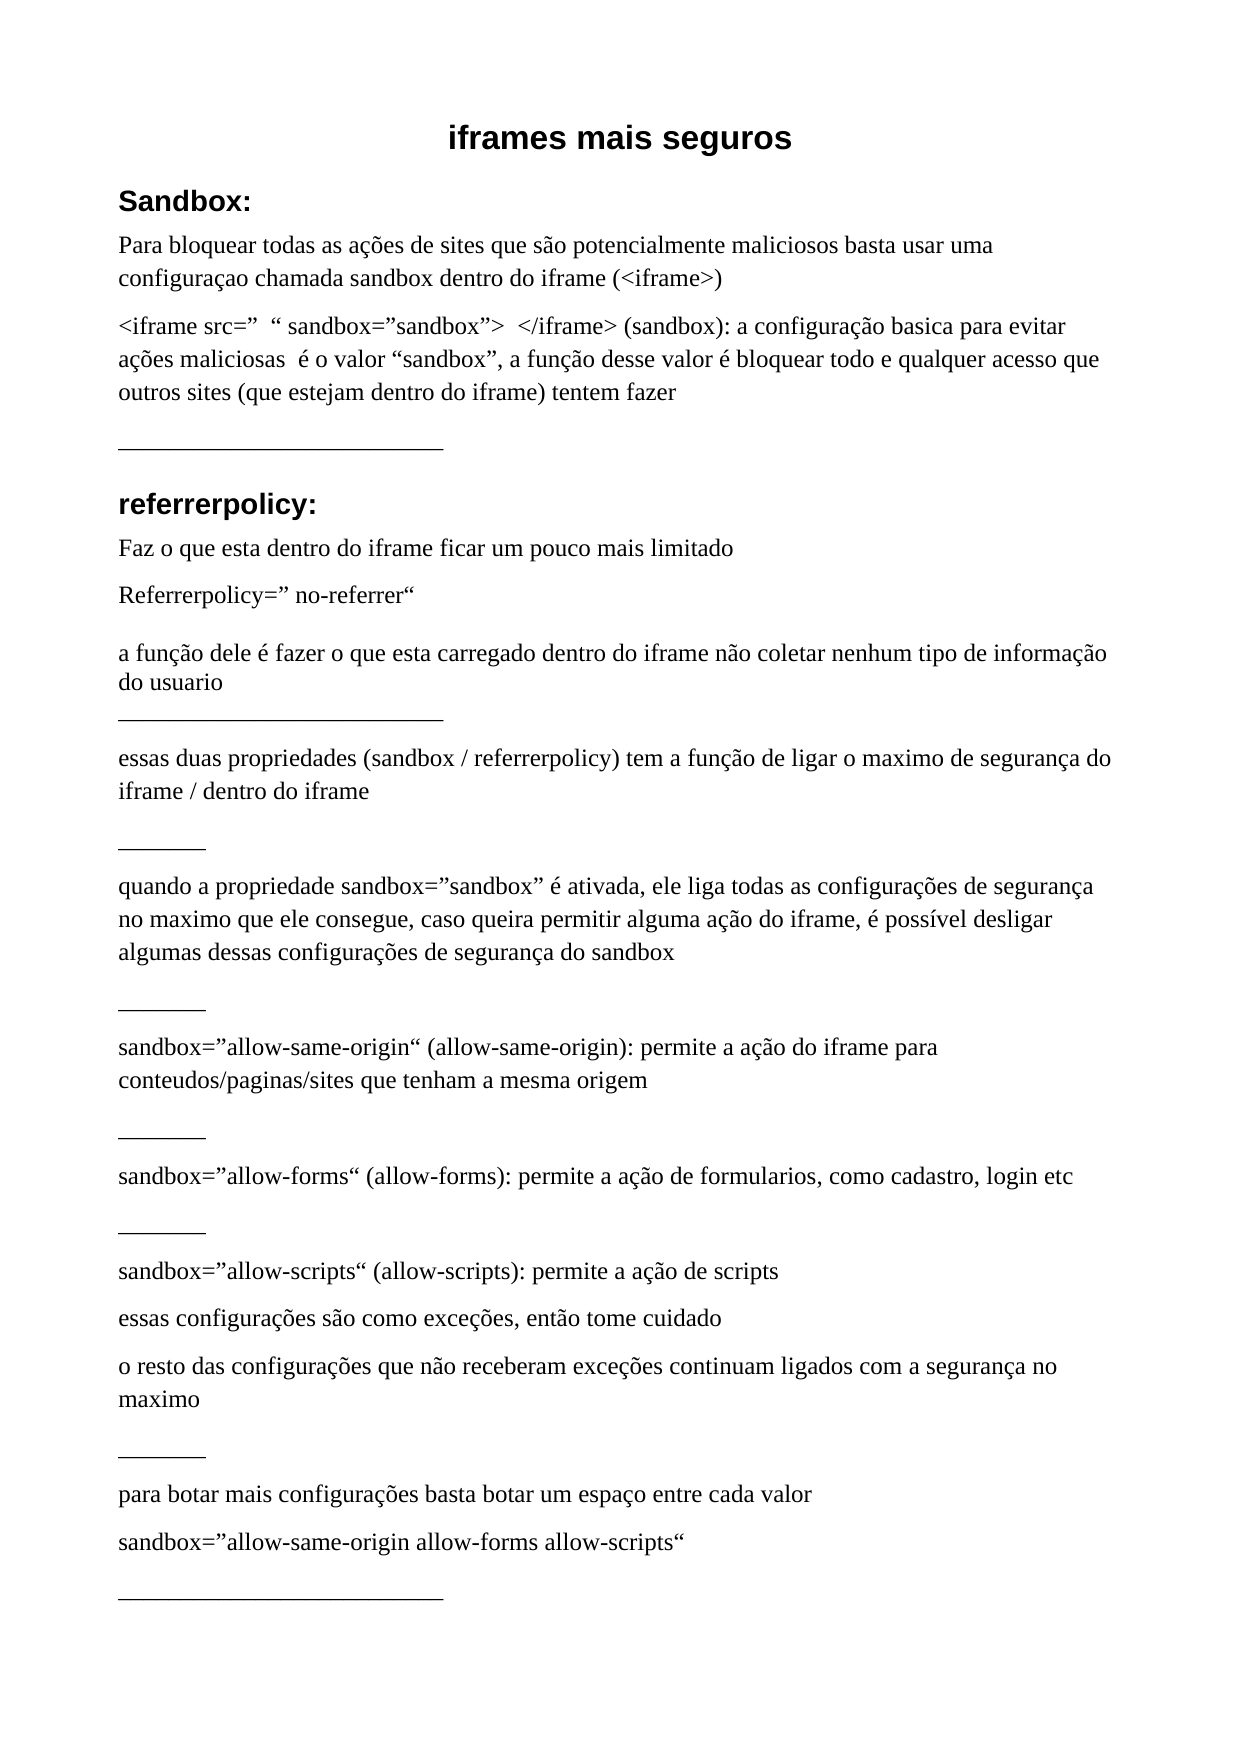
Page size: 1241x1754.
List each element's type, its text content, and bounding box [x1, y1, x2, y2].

text __________________________ [118, 695, 1122, 724]
text Referrerpolicy=” no-referrer“ [118, 580, 1122, 609]
text o resto das configurações que não receberam exceções continuam ligados com a segurança no maximo [118, 1351, 1122, 1413]
text sandbox=”allow-scripts“ (allow-scripts): permite a ação de scripts [118, 1256, 1122, 1285]
text <iframe src=” “ sandbox=”sandbox”> </iframe> (sandbox): a configuração basica para evitar ações maliciosas é o valor “sandbox”, a função desse valor é bloquear todo e qualquer acesso que outros sites (que estejam dentro do iframe) tentem fazer [118, 311, 1122, 406]
subtitle Sandbox: [118, 184, 1122, 218]
text _______ [118, 1113, 1122, 1142]
text _______ [118, 985, 1122, 1014]
text _______ [118, 1432, 1122, 1461]
text Faz o que esta dentro do iframe ficar um pouco mais limitado [118, 533, 1122, 562]
text Para bloquear todas as ações de sites que são potencialmente maliciosos basta usar uma configuraçao chamada sandbox dentro do iframe (<iframe>) [118, 230, 1122, 292]
text essas configurações são como exceções, então tome cuidado [118, 1303, 1122, 1332]
text quando a propriedade sandbox=”sandbox” é ativada, ele liga todas as configurações de segurança no maximo que ele consegue, caso queira permitir alguma ação do iframe, é possível desligar algumas dessas configurações de segurança do sandbox [118, 871, 1122, 966]
text sandbox=”allow-forms“ (allow-forms): permite a ação de formularios, como cadastro, login etc [118, 1161, 1122, 1189]
text sandbox=”allow-same-origin allow-forms allow-scripts“ [118, 1527, 1122, 1556]
text __________________________ [118, 1574, 1122, 1603]
subtitle iframes mais seguros [118, 118, 1122, 157]
text _______ [118, 1208, 1122, 1237]
text a função dele é fazer o que esta carregado dentro do iframe não coletar nenhum tipo de informação do usuario [118, 638, 1122, 695]
subtitle referrerpolicy: [118, 487, 1122, 520]
text sandbox=”allow-same-origin“ (allow-same-origin): permite a ação do iframe para conteudos/paginas/sites que tenham a mesma origem [118, 1032, 1122, 1094]
text _______ [118, 824, 1122, 852]
text essas duas propriedades (sandbox / referrerpolicy) tem a função de ligar o maximo de segurança do iframe / dentro do iframe [118, 743, 1122, 805]
text __________________________ [118, 424, 1122, 453]
text para botar mais configurações basta botar um espaço entre cada valor [118, 1479, 1122, 1508]
